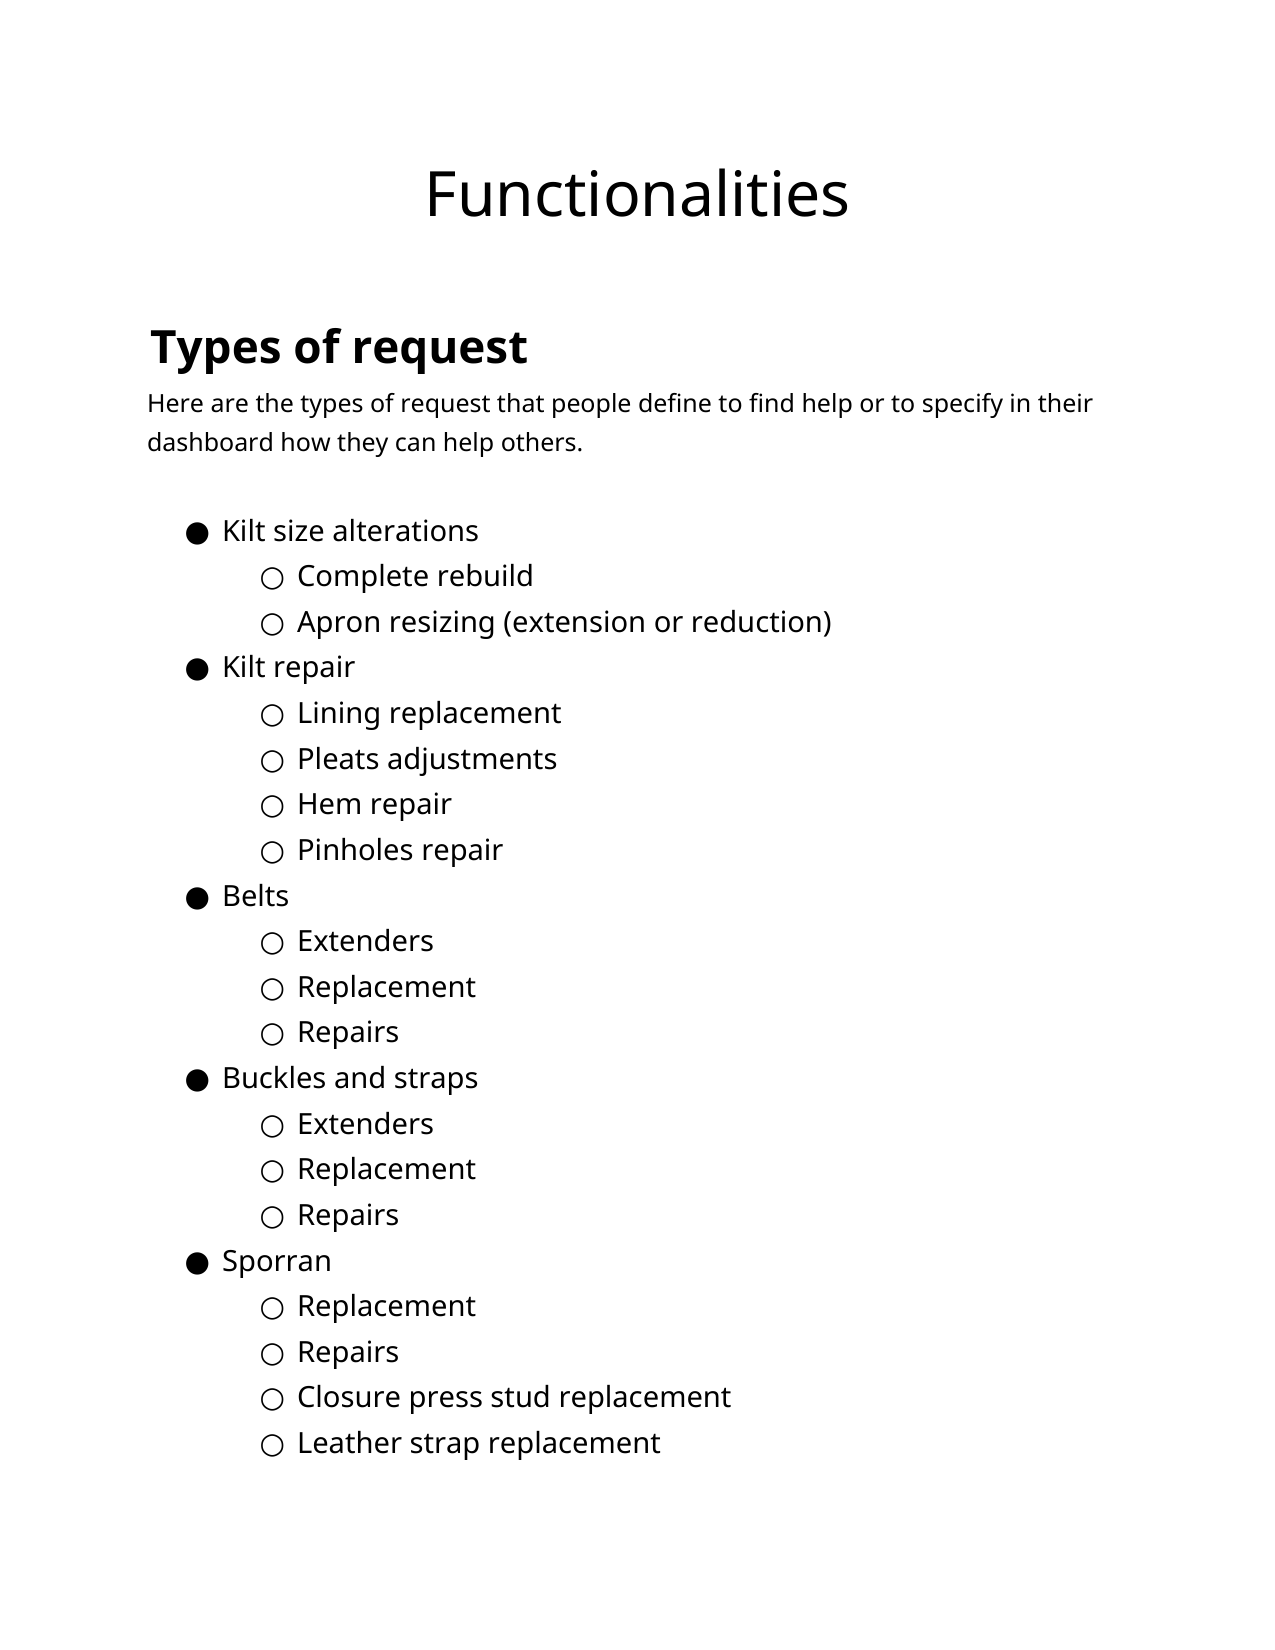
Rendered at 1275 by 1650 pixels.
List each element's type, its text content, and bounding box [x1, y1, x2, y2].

list Hem repair [259, 784, 1122, 823]
list Leather strap replacement [259, 1422, 1122, 1462]
list Repairs [259, 1194, 1122, 1234]
list Lining replacement [259, 692, 1122, 732]
list Pinholes repair [259, 829, 1122, 869]
list Repairs [259, 1331, 1122, 1371]
list Replacement [259, 1149, 1122, 1188]
list Replacement [259, 966, 1122, 1006]
subtitle Types of request [150, 314, 1125, 377]
list Buckles and straps [184, 1057, 1122, 1097]
subtitle Functionalities [150, 150, 1125, 235]
text Here are the types of request that people define to find help or to specify in their dashboard how they can help others. [147, 386, 1122, 459]
list Repairs [259, 1012, 1122, 1051]
list Belts [184, 875, 1122, 914]
list Extenders [259, 921, 1122, 960]
list Sporran [184, 1240, 1122, 1279]
list Extenders [259, 1103, 1122, 1143]
list Kilt repair [184, 647, 1122, 686]
list Complete rebuild [259, 556, 1122, 595]
list Apron resizing (extension or reduction) [259, 601, 1122, 641]
list Pleats adjustments [259, 738, 1122, 778]
list Replacement [259, 1286, 1122, 1325]
list Closure press stud replacement [259, 1377, 1122, 1416]
list Kilt size alterations [184, 510, 1122, 549]
